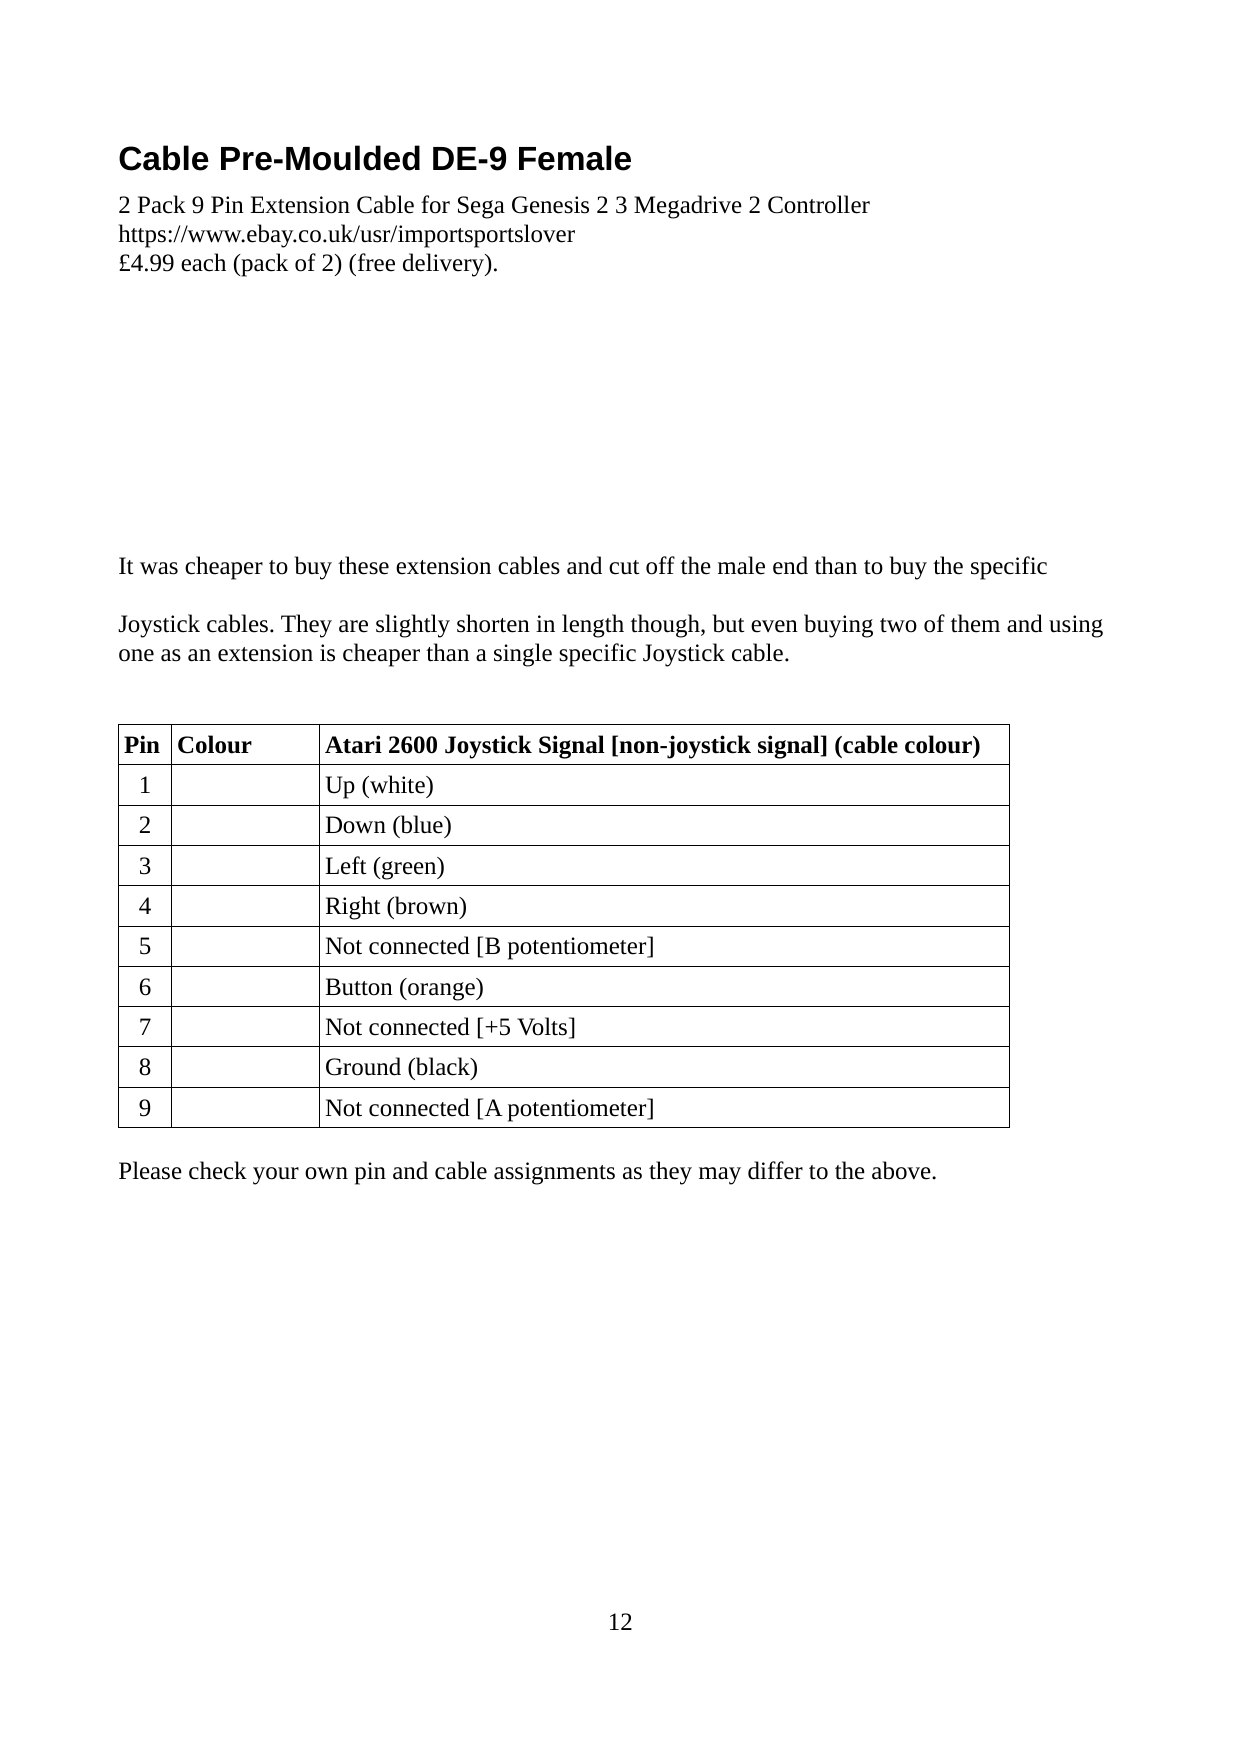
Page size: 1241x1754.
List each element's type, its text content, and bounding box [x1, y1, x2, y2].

text https://www.ebay.co.uk/usr/importsportslover [118, 219, 1122, 248]
table_cell [172, 1047, 319, 1087]
table_cell [172, 1088, 319, 1127]
text Please check your own pin and cable assignments as they may differ to the above. [118, 1156, 1122, 1185]
table_header Pin [119, 725, 171, 764]
table_cell 3 [119, 846, 171, 885]
table_header Atari 2600 Joystick Signal [non-joystick signal] (cable colour) [320, 725, 1009, 764]
table_cell Not connected [A potentiometer] [320, 1088, 1009, 1127]
table_cell Ground (black) [320, 1047, 1009, 1087]
table_cell 2 [119, 806, 171, 845]
table_cell 7 [119, 1007, 171, 1046]
table_cell Down (blue) [320, 806, 1009, 845]
table_cell Right (brown) [320, 886, 1009, 926]
table_cell 4 [119, 886, 171, 926]
text Joystick cables. They are slightly shorten in length though, but even buying two of them and using one as an extension is cheaper than a single specific Joystick cable. [118, 609, 1122, 666]
table_cell Not connected [B potentiometer] [320, 927, 1009, 966]
table_cell Not connected [+5 Volts] [320, 1007, 1009, 1046]
table_cell 6 [119, 967, 171, 1006]
table_cell 8 [119, 1047, 171, 1087]
table_cell Left (green) [320, 846, 1009, 885]
table_cell [172, 967, 319, 1006]
table_cell Up (white) [320, 765, 1009, 804]
table_cell 5 [119, 927, 171, 966]
table_cell [172, 886, 319, 926]
table_cell [172, 765, 319, 804]
subtitle Cable Pre-Moulded DE-9 Female [118, 139, 1122, 178]
table_cell 9 [119, 1088, 171, 1127]
text It was cheaper to buy these extension cables and cut off the male end than to buy the specific [118, 305, 1122, 580]
text 2 Pack 9 Pin Extension Cable for Sega Genesis 2 3 Megadrive 2 Controller [118, 190, 1122, 219]
table_cell 1 [119, 765, 171, 804]
text £4.99 each (pack of 2) (free delivery). [118, 248, 1122, 276]
table_cell [172, 846, 319, 885]
table_cell [172, 927, 319, 966]
table_cell Button (orange) [320, 967, 1009, 1006]
table_cell [172, 1007, 319, 1046]
table_header Colour [172, 725, 319, 764]
table_cell [172, 806, 319, 845]
